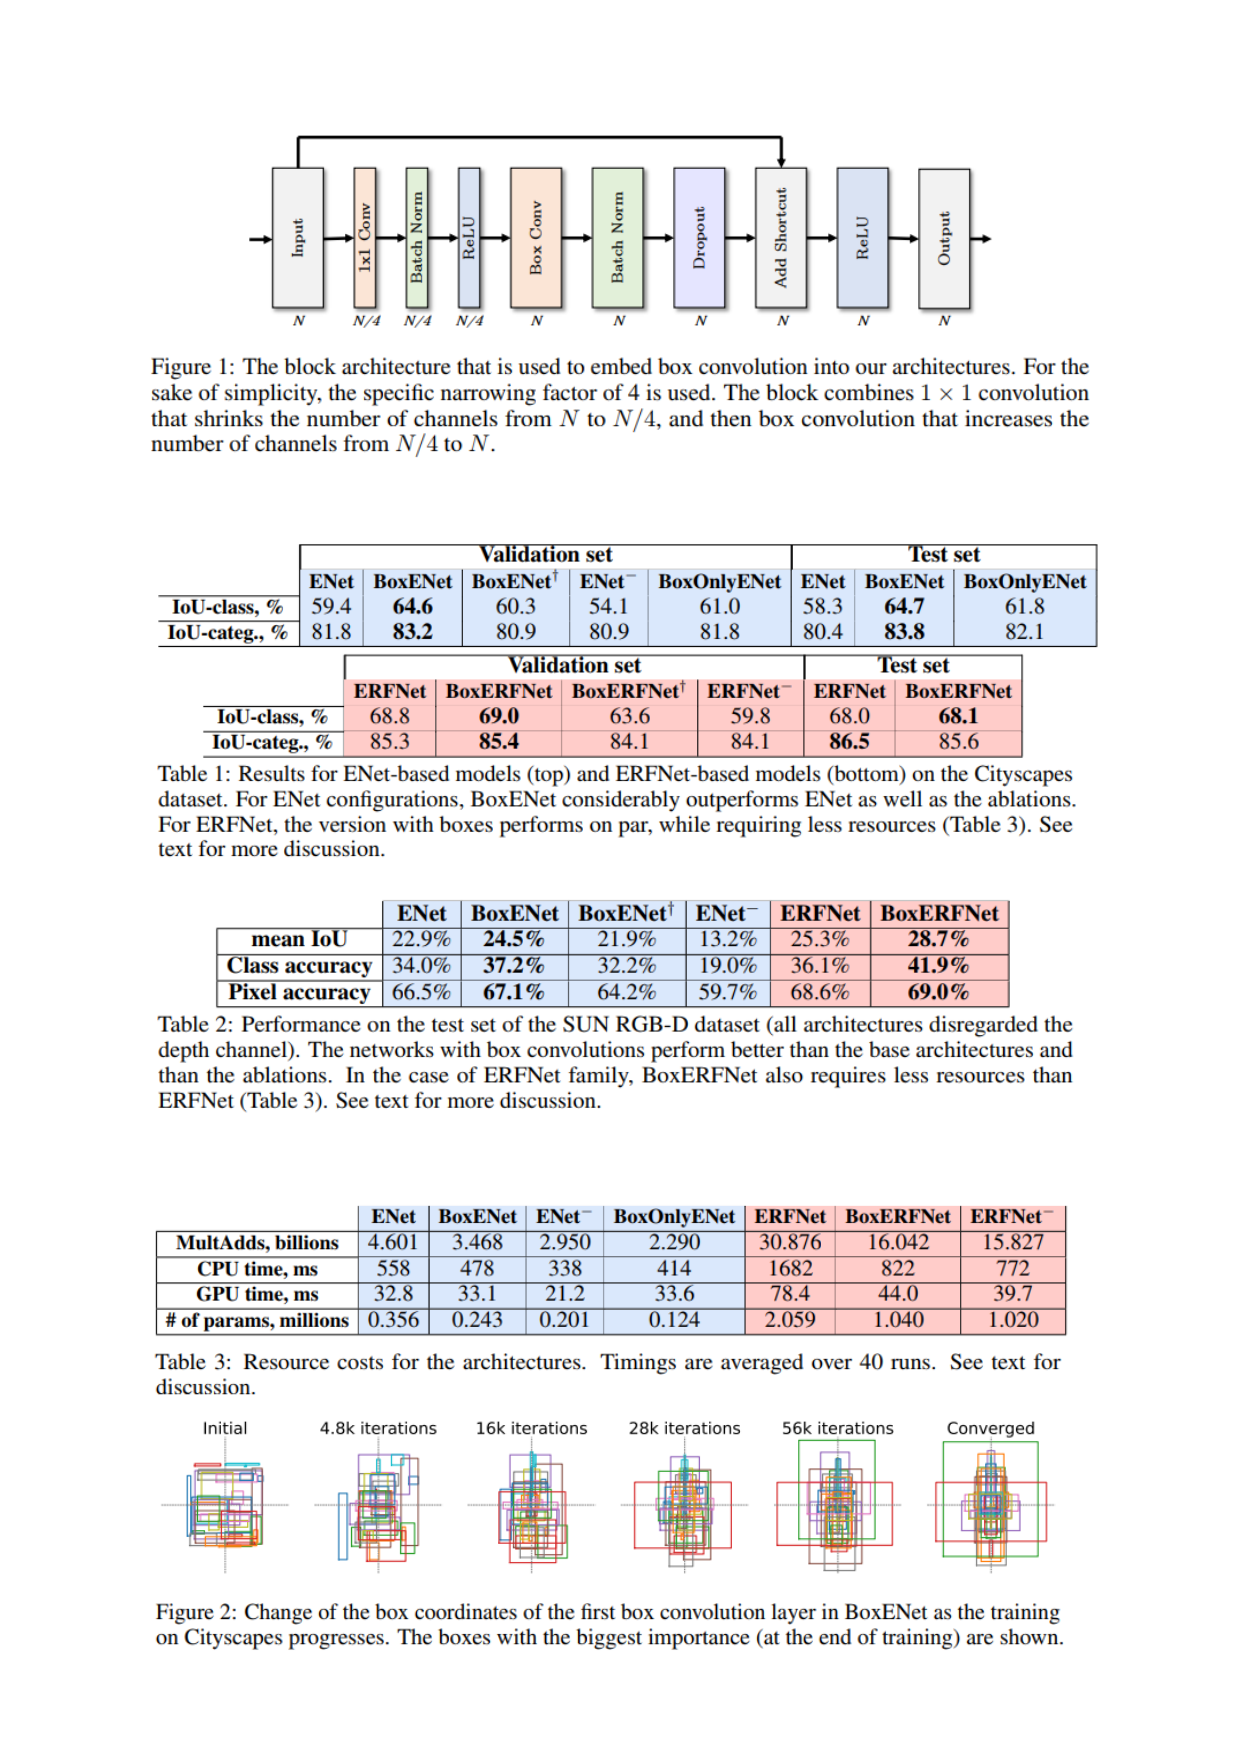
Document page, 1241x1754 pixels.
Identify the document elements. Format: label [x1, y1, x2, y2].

picture [118, 118, 1123, 1131]
picture [116, 1174, 1121, 1666]
